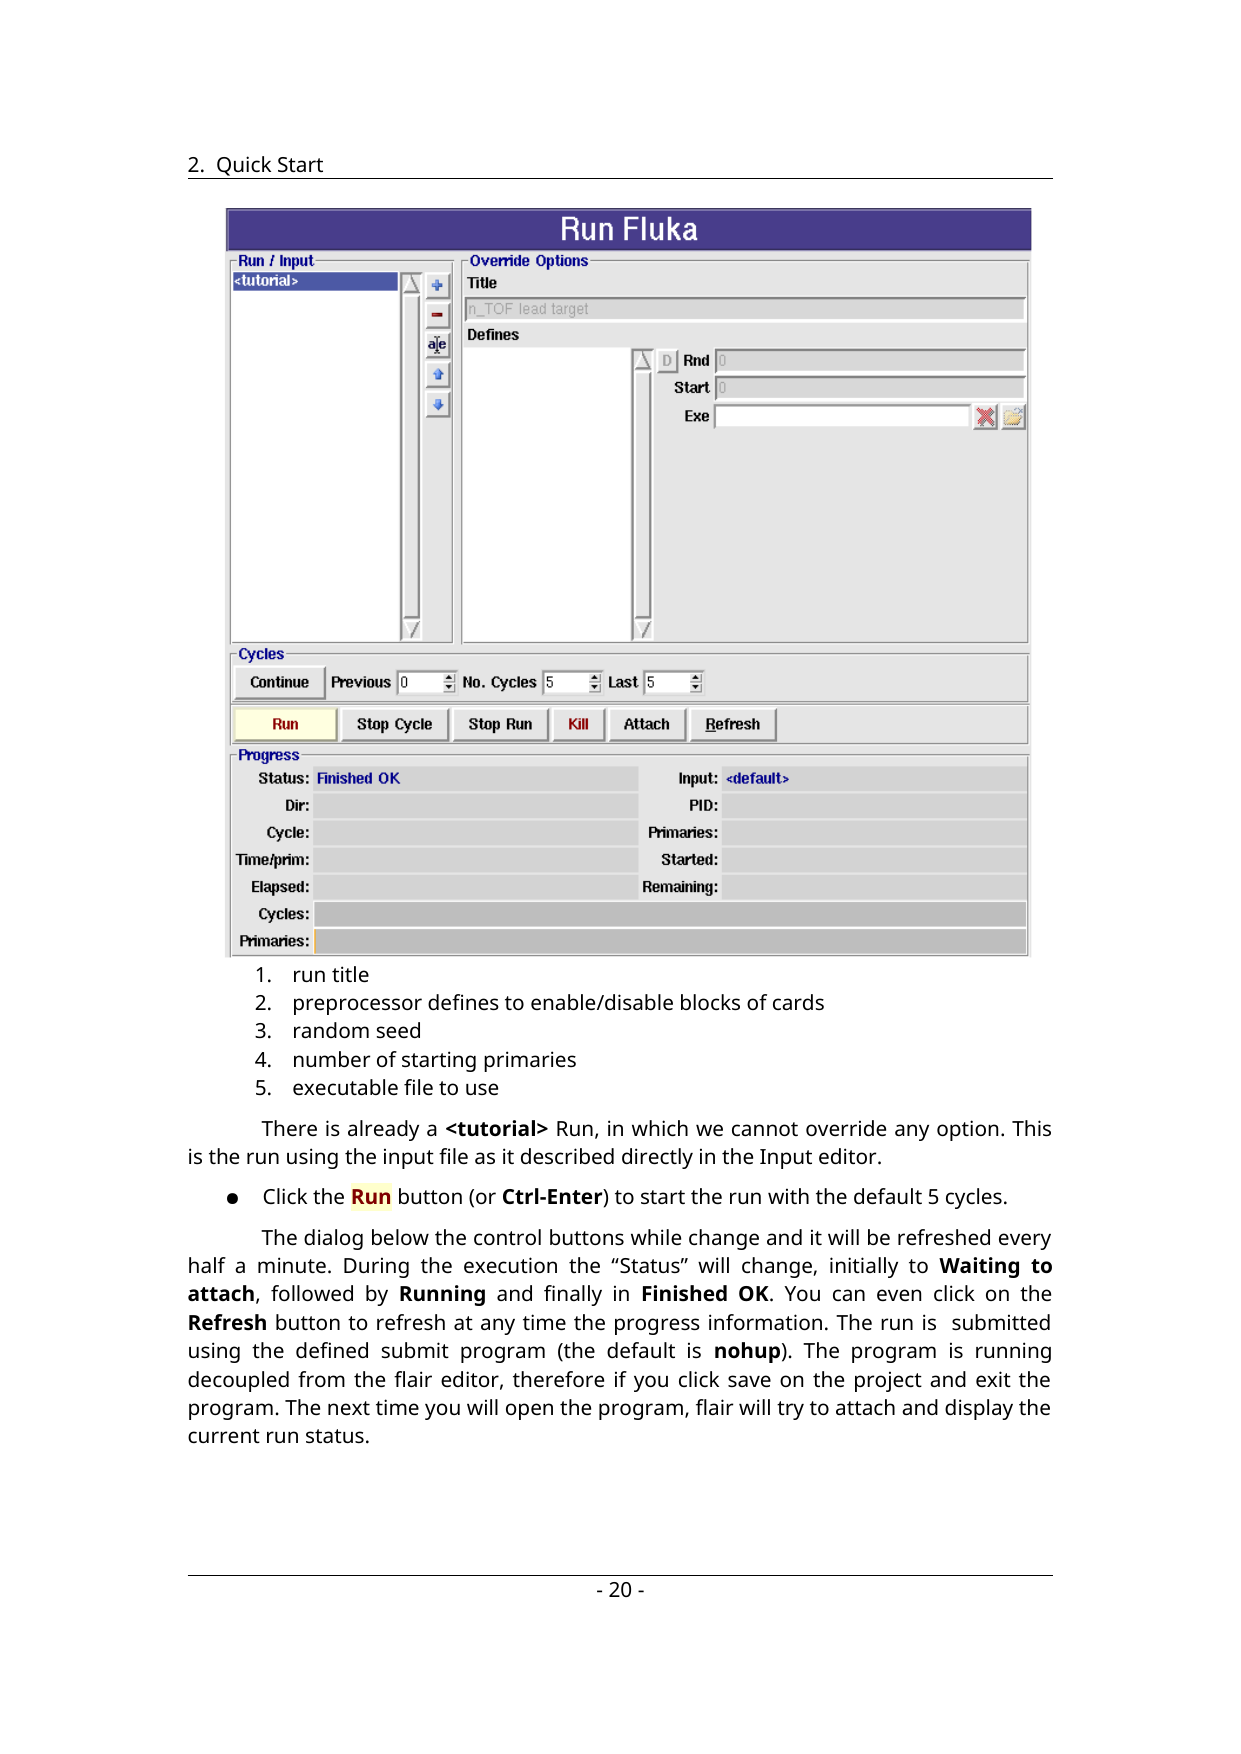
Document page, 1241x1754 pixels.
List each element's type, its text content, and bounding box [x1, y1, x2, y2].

list run title [254, 960, 994, 988]
list preprocessor defines to enable/disable blocks of cards [254, 988, 994, 1017]
list executable file to use [254, 1073, 994, 1102]
list number of starting primaries [254, 1045, 994, 1073]
list random seed [254, 1017, 994, 1045]
text There is already a <tutorial> Run, in which we cannot override any option. This is the run using the input file as it described directly in the Input editor. [187, 1114, 1053, 1171]
text The dialog below the control buttons while change and it will be refreshed every half a minute. During the execution the “Status” will change, initially to Waiting to attach, followed by Running and finally in Finished OK. You can even click on the Refresh button to refresh at any time the progress information. The run is submitted using the defined submit program (the default is nohup). The program is running decoupled from the flair editor, therefore if you click save on the project and exit the program. The next time you will open the program, flair will try to attach and display the current run status. [187, 1223, 1053, 1450]
list Click the Run button (or Ctrl-Enter) to start the run with the default 5 cycles. [225, 1182, 1053, 1211]
picture [224, 208, 1032, 960]
